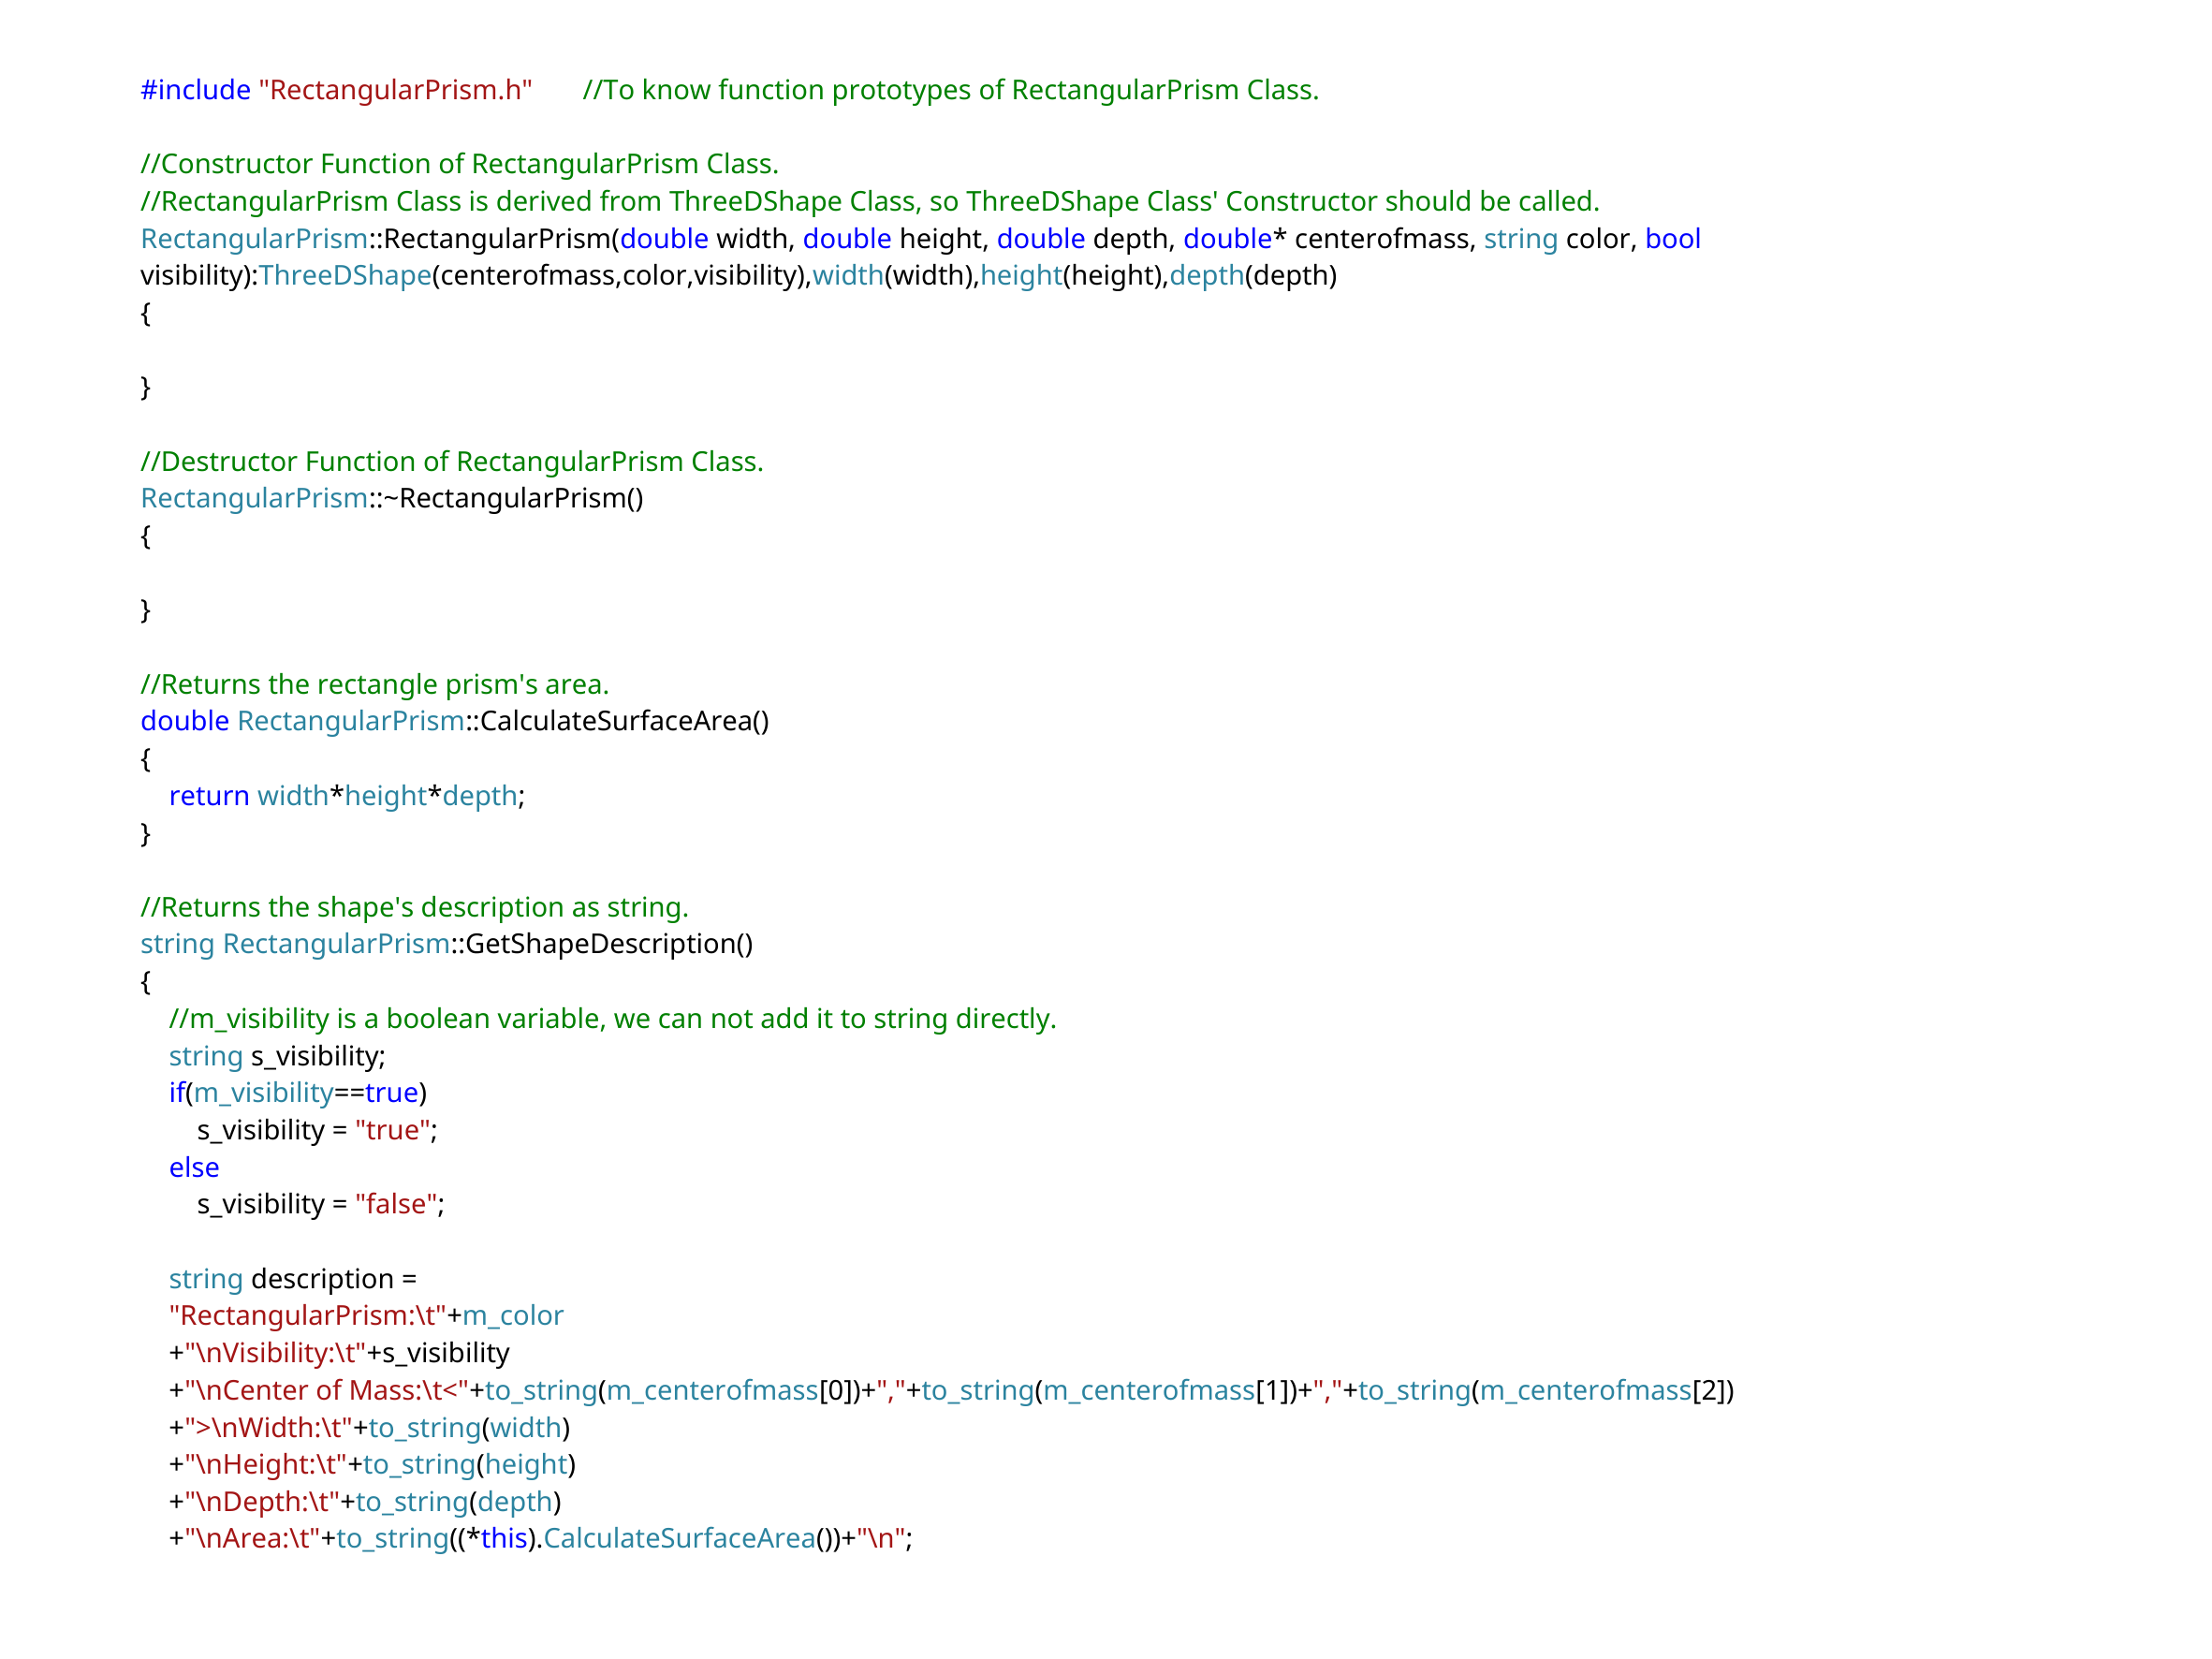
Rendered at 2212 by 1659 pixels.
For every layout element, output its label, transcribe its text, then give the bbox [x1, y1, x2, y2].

text string RectangularPrism::GetShapeDescription() [140, 925, 2071, 962]
text //Constructor Function of RectangularPrism Class. [140, 144, 2071, 182]
text +">\nWidth:\t"+to_string(width) [140, 1408, 2071, 1445]
text { [140, 962, 2071, 999]
text #include "RectangularPrism.h" //To know function prototypes of RectangularPrism Class. [140, 70, 2071, 108]
text { [140, 293, 2071, 330]
text if(m_visibility==true) [140, 1074, 2071, 1110]
text } [140, 591, 2071, 627]
text else [140, 1148, 2071, 1185]
text { [140, 739, 2071, 776]
text "RectangularPrism:\t"+m_color [140, 1297, 2071, 1333]
text string description = [140, 1259, 2071, 1297]
text RectangularPrism::~RectangularPrism() [140, 479, 2071, 516]
text +"\nVisibility:\t"+s_visibility [140, 1333, 2071, 1371]
text //Returns the shape's description as string. [140, 888, 2071, 925]
text +"\nCenter of Mass:\t<"+to_string(m_centerofmass[0])+","+to_string(m_centerofmass[1])+","+to_string(m_centerofmass[2]) [140, 1371, 2071, 1408]
text s_visibility = "false"; [140, 1185, 2071, 1222]
text //Returns the rectangle prism's area. [140, 665, 2071, 702]
text +"\nArea:\t"+to_string((*this).CalculateSurfaceArea())+"\n"; [140, 1520, 2071, 1556]
text { [140, 516, 2071, 553]
text +"\nHeight:\t"+to_string(height) [140, 1445, 2071, 1482]
text } [140, 814, 2071, 850]
text string s_visibility; [140, 1036, 2071, 1074]
text double RectangularPrism::CalculateSurfaceArea() [140, 702, 2071, 739]
text //m_visibility is a boolean variable, we can not add it to string directly. [140, 999, 2071, 1036]
text } [140, 367, 2071, 404]
text s_visibility = "true"; [140, 1110, 2071, 1148]
text RectangularPrism::RectangularPrism(double width, double height, double depth, double* centerofmass, string color, bool visibility):ThreeDShape(centerofmass,color,visibility),width(width),height(height),depth(depth) [140, 219, 2071, 293]
text return width*height*depth; [140, 776, 2071, 814]
text //Destructor Function of RectangularPrism Class. [140, 442, 2071, 479]
text //RectangularPrism Class is derived from ThreeDShape Class, so ThreeDShape Class' Constructor should be called. [140, 182, 2071, 219]
text +"\nDepth:\t"+to_string(depth) [140, 1482, 2071, 1520]
